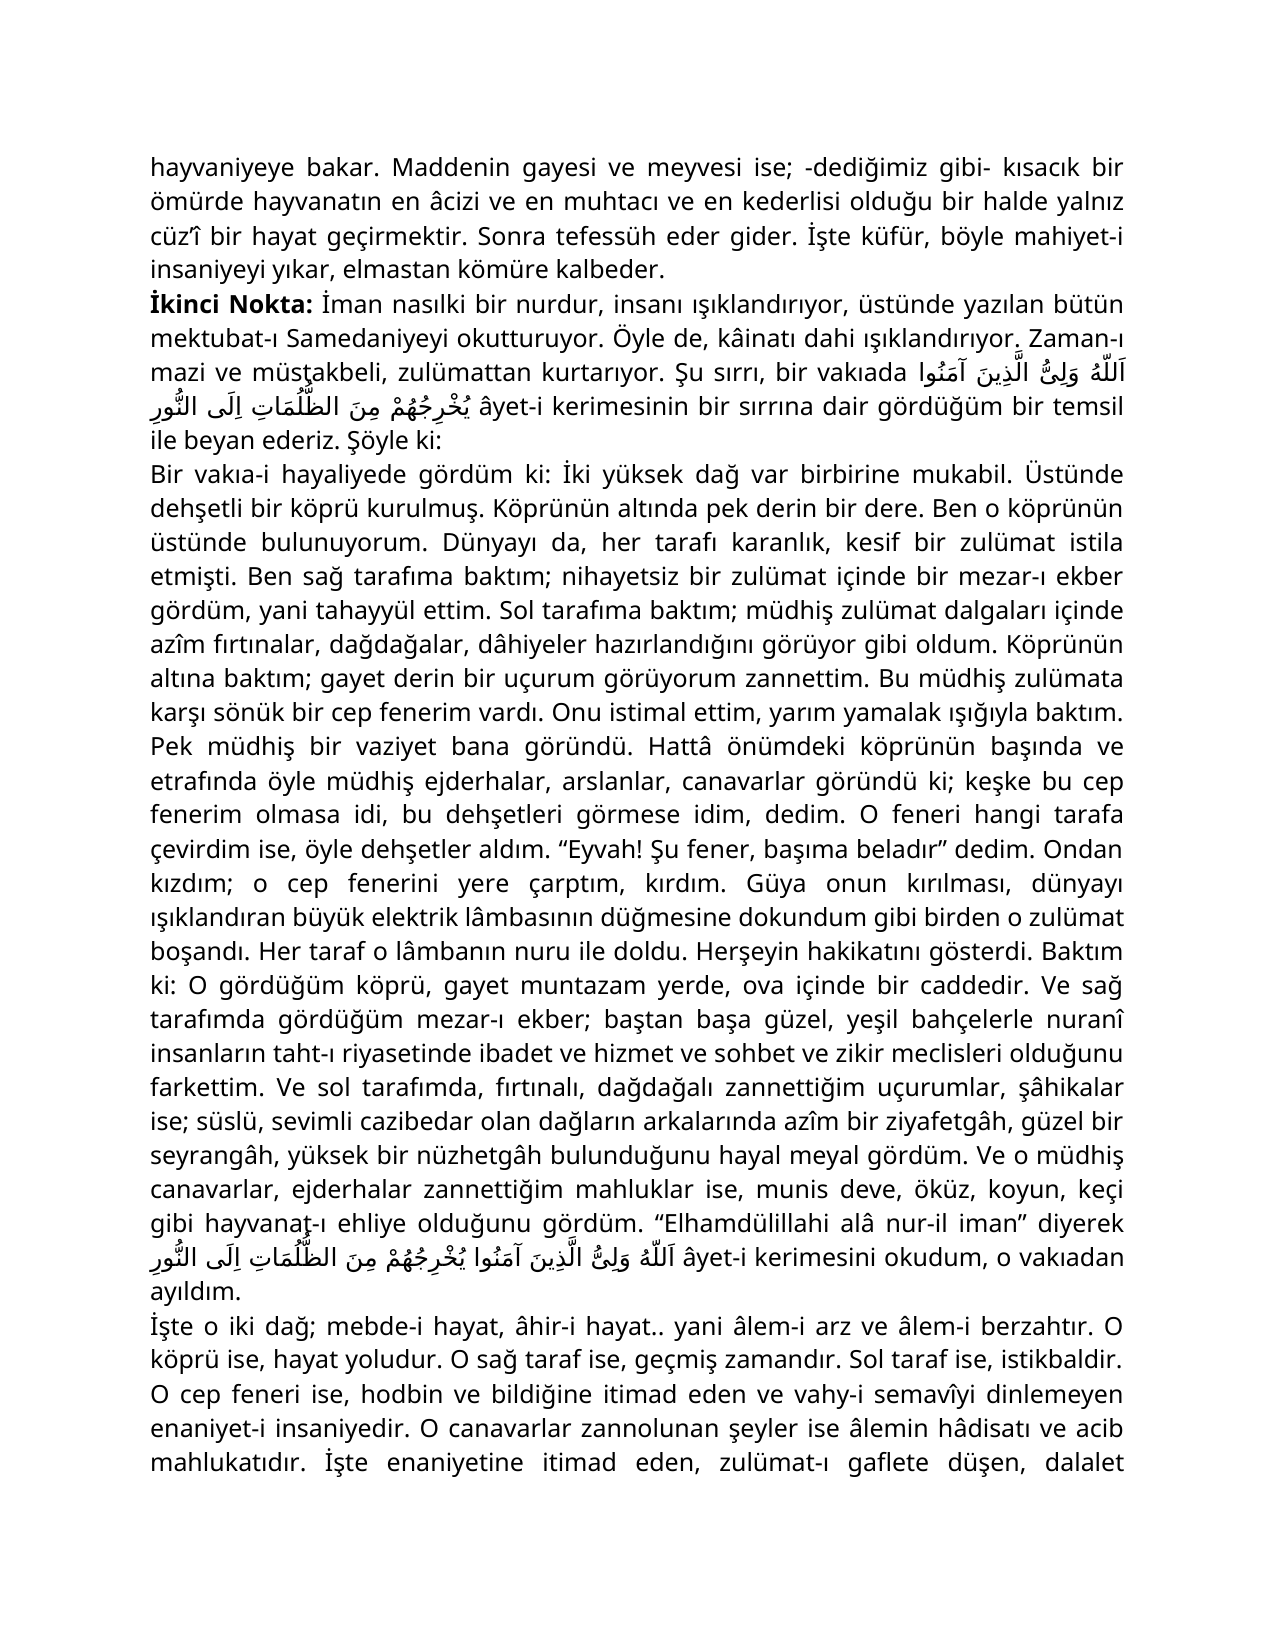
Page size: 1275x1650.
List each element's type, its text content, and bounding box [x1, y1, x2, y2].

text Bir vakıa-i hayaliyede gördüm ki: İki yüksek dağ var birbirine mukabil. Üstünde dehşetli bir köprü kurulmuş. Köprünün altında pek derin bir dere. Ben o köprünün üstünde bulunuyorum. Dünyayı da, her tarafı karanlık, kesif bir zulümat istila etmişti. Ben sağ tarafıma baktım; nihayetsiz bir zulümat içinde bir mezar-ı ekber gördüm, yani tahayyül ettim. Sol tarafıma baktım; müdhiş zulümat dalgaları içinde azîm fırtınalar, dağdağalar, dâhiyeler hazırlandığını görüyor gibi oldum. Köprünün altına baktım; gayet derin bir uçurum görüyorum zannettim. Bu müdhiş zulümata karşı sönük bir cep fenerim vardı. Onu istimal ettim, yarım yamalak ışığıyla baktım. Pek müdhiş bir vaziyet bana göründü. Hattâ önümdeki köprünün başında ve etrafında öyle müdhiş ejderhalar, arslanlar, canavarlar göründü ki; keşke bu cep fenerim olmasa idi, bu dehşetleri görmese idim, dedim. O feneri hangi tarafa çevirdim ise, öyle dehşetler aldım. “Eyvah! Şu fener, başıma beladır” dedim. Ondan kızdım; o cep fenerini yere çarptım, kırdım. Güya onun kırılması, dünyayı ışıklandıran büyük elektrik lâmbasının düğmesine dokundum gibi birden o zulümat boşandı. Her taraf o lâmbanın nuru ile doldu. Herşeyin hakikatını gösterdi. Baktım ki: O gördüğüm köprü, gayet muntazam yerde, ova içinde bir caddedir. Ve sağ tarafımda gördüğüm mezar-ı ekber; baştan başa güzel, yeşil bahçelerle nuranî insanların taht-ı riyasetinde ibadet ve hizmet ve sohbet ve zikir meclisleri olduğunu farkettim. Ve sol tarafımda, fırtınalı, dağdağalı zannettiğim uçurumlar, şâhikalar ise; süslü, sevimli cazibedar olan dağların arkalarında azîm bir ziyafetgâh, güzel bir seyrangâh, yüksek bir nüzhetgâh bulunduğunu hayal meyal gördüm. Ve o müdhiş canavarlar, ejderhalar zannettiğim mahluklar ise, munis deve, öküz, koyun, keçi gibi hayvanat-ı ehliye olduğunu gördüm. “Elhamdülillahi alâ nur-il iman” diyerek اَللّهُ وَلِىُّ الَّذِينَ آمَنُوا يُخْرِجُهُمْ مِنَ الظُّلُمَاتِ اِلَى النُّورِ âyet-i kerimesini okudum, o vakıadan ayıldım. [150, 457, 1125, 1308]
text hayvaniyeye bakar. Maddenin gayesi ve meyvesi ise; -dediğimiz gibi- kısacık bir ömürde hayvanatın en âcizi ve en muhtacı ve en kederlisi olduğu bir halde yalnız cüz’î bir hayat geçirmektir. Sonra tefessüh eder gider. İşte küfür, böyle mahiyet-i insaniyeyi yıkar, elmastan kömüre kalbeder. [150, 150, 1125, 286]
text İkinci Nokta: İman nasılki bir nurdur, insanı ışıklandırıyor, üstünde yazılan bütün mektubat-ı Samedaniyeyi okutturuyor. Öyle de, kâinatı dahi ışıklandırıyor. Zaman-ı mazi ve müstakbeli, zulümattan kurtarıyor. Şu sırrı, bir vakıada اَللّهُ وَلِىُّ الَّذِينَ آمَنُوا يُخْرِجُهُمْ مِنَ الظُّلُمَاتِ اِلَى النُّورِ âyet-i kerimesinin bir sırrına dair gördüğüm bir temsil ile beyan ederiz. Şöyle ki: [150, 286, 1125, 457]
text İşte o iki dağ; mebde-i hayat, âhir-i hayat.. yani âlem-i arz ve âlem-i berzahtır. O köprü ise, hayat yoludur. O sağ taraf ise, geçmiş zamandır. Sol taraf ise, istikbaldir. O cep feneri ise, hodbin ve bildiğine itimad eden ve vahy-i semavîyi dinlemeyen enaniyet-i insaniyedir. O canavarlar zannolunan şeyler ise âlemin hâdisatı ve acib mahlukatıdır. İşte enaniyetine itimad eden, zulümat-ı gaflete düşen, dalalet [150, 1308, 1125, 1478]
